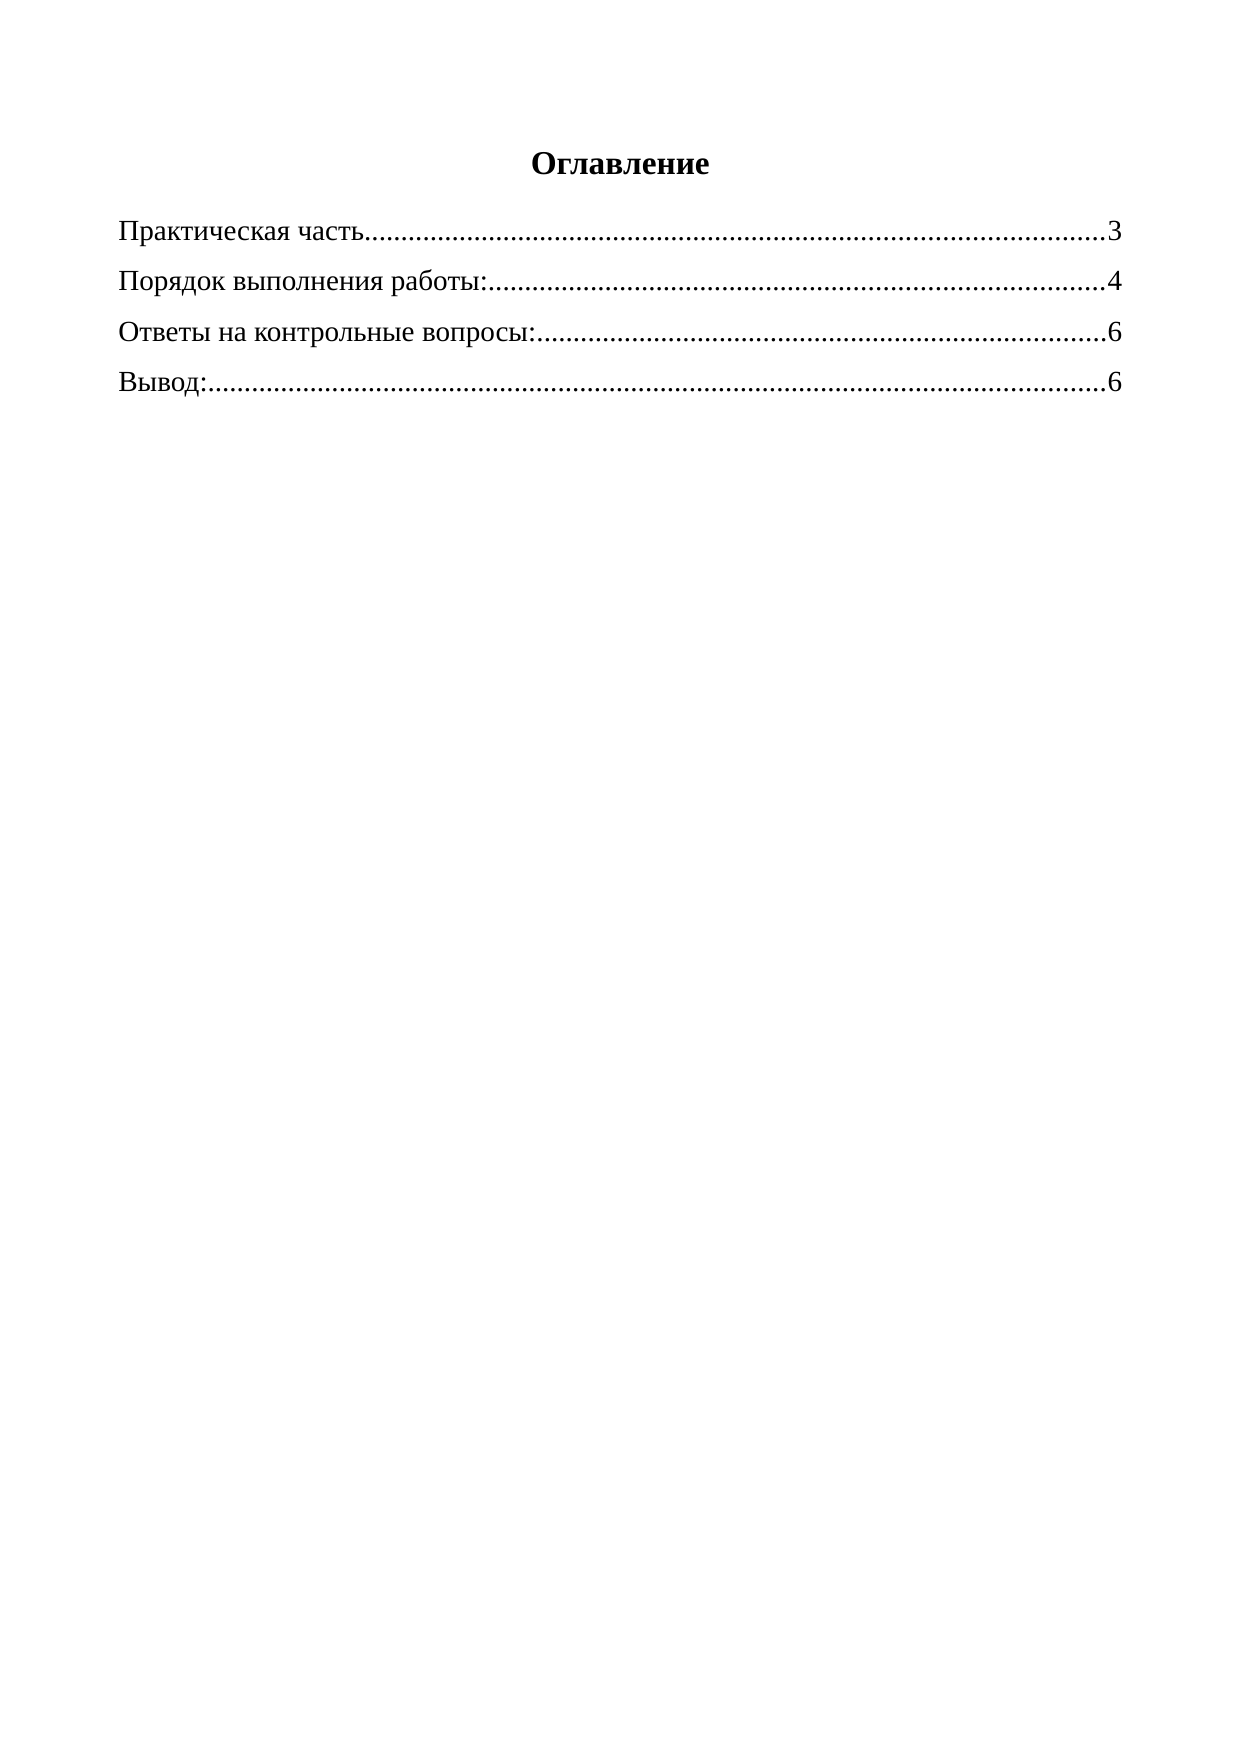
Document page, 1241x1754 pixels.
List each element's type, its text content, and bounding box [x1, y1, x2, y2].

text Порядок выполнения работы: 4 [118, 263, 1122, 297]
text Практическая часть 3 [118, 213, 1122, 247]
subtitle Оглавление [118, 143, 1122, 181]
text Ответы на контрольные вопросы: 6 [118, 314, 1122, 347]
text Вывод: 6 [118, 364, 1122, 398]
